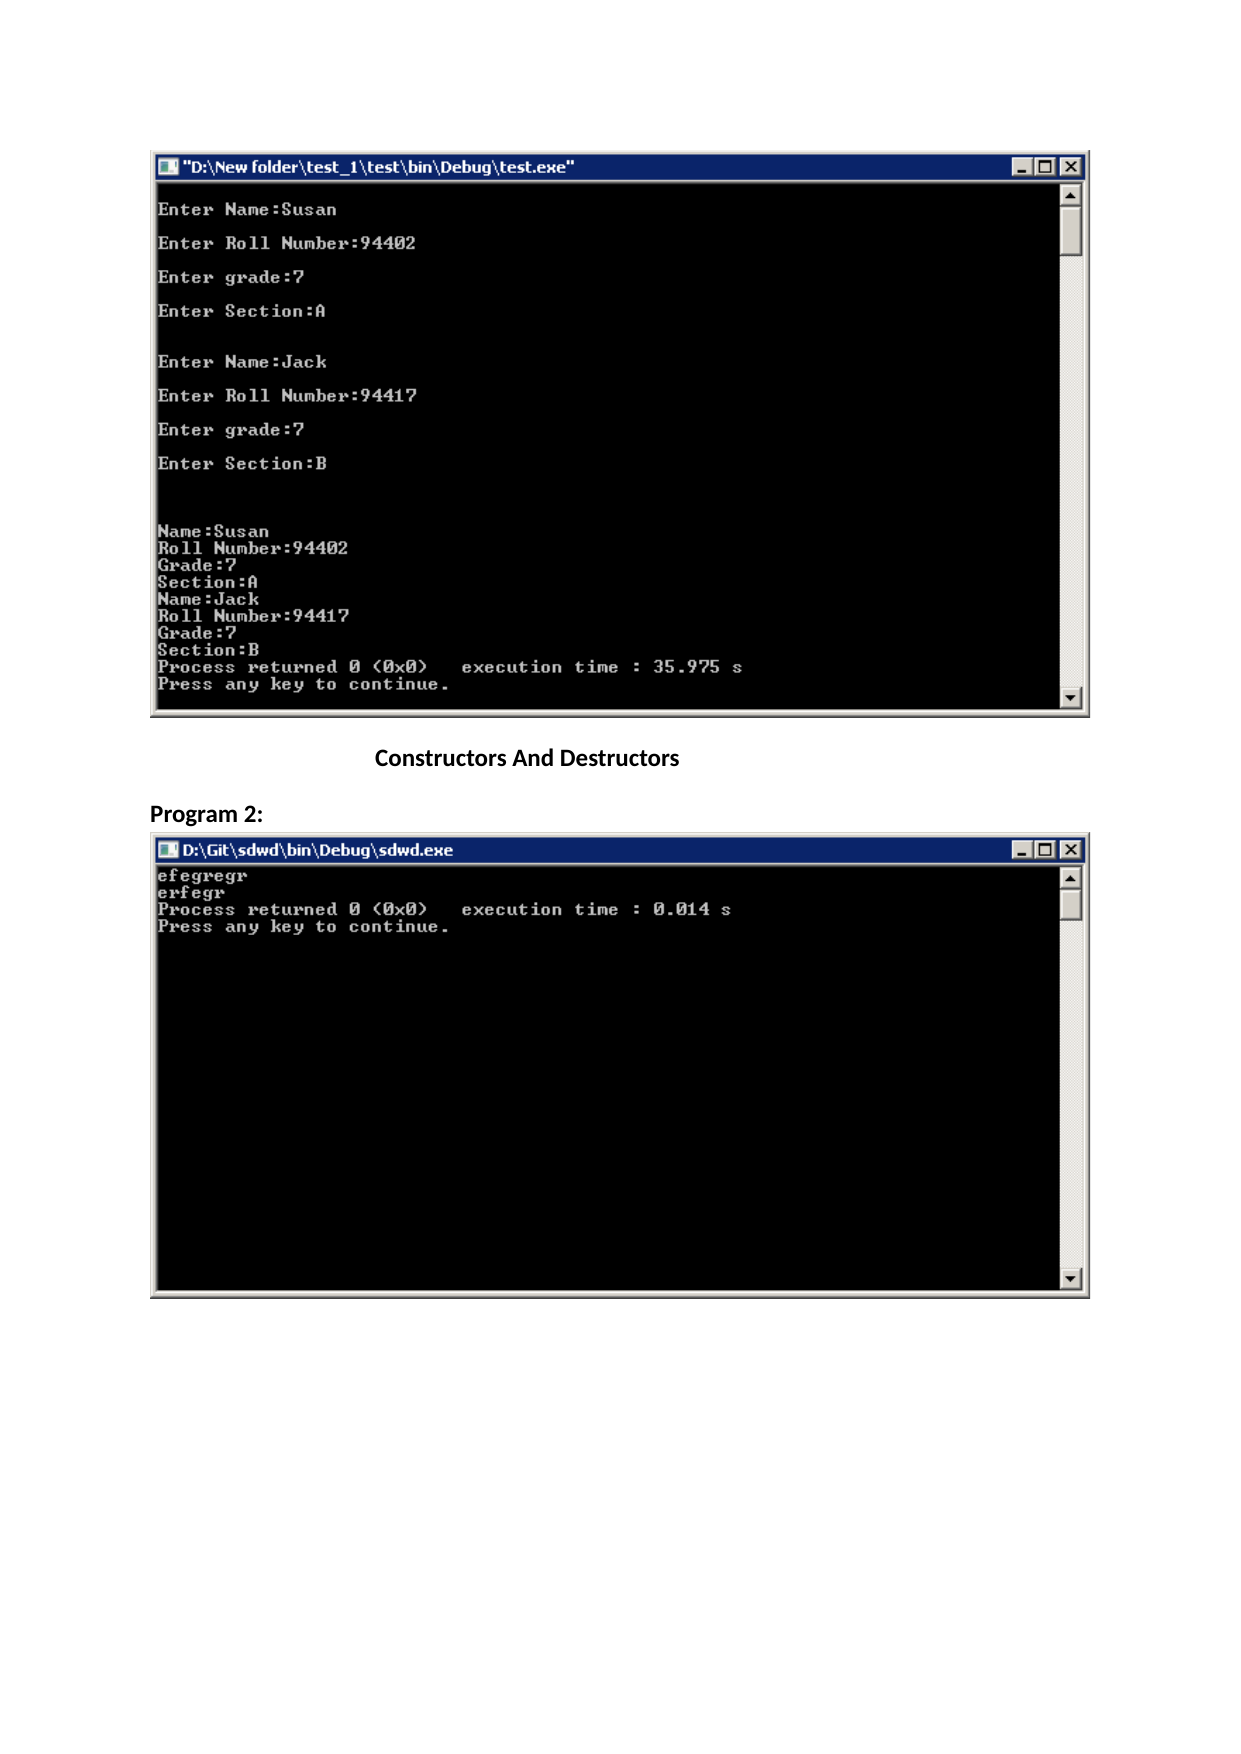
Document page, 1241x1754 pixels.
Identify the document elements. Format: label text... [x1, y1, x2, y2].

picture [150, 150, 1091, 718]
text Constructors And Destructors [300, 742, 1090, 773]
text Program 2: [150, 798, 1090, 832]
picture [150, 832, 1091, 1299]
